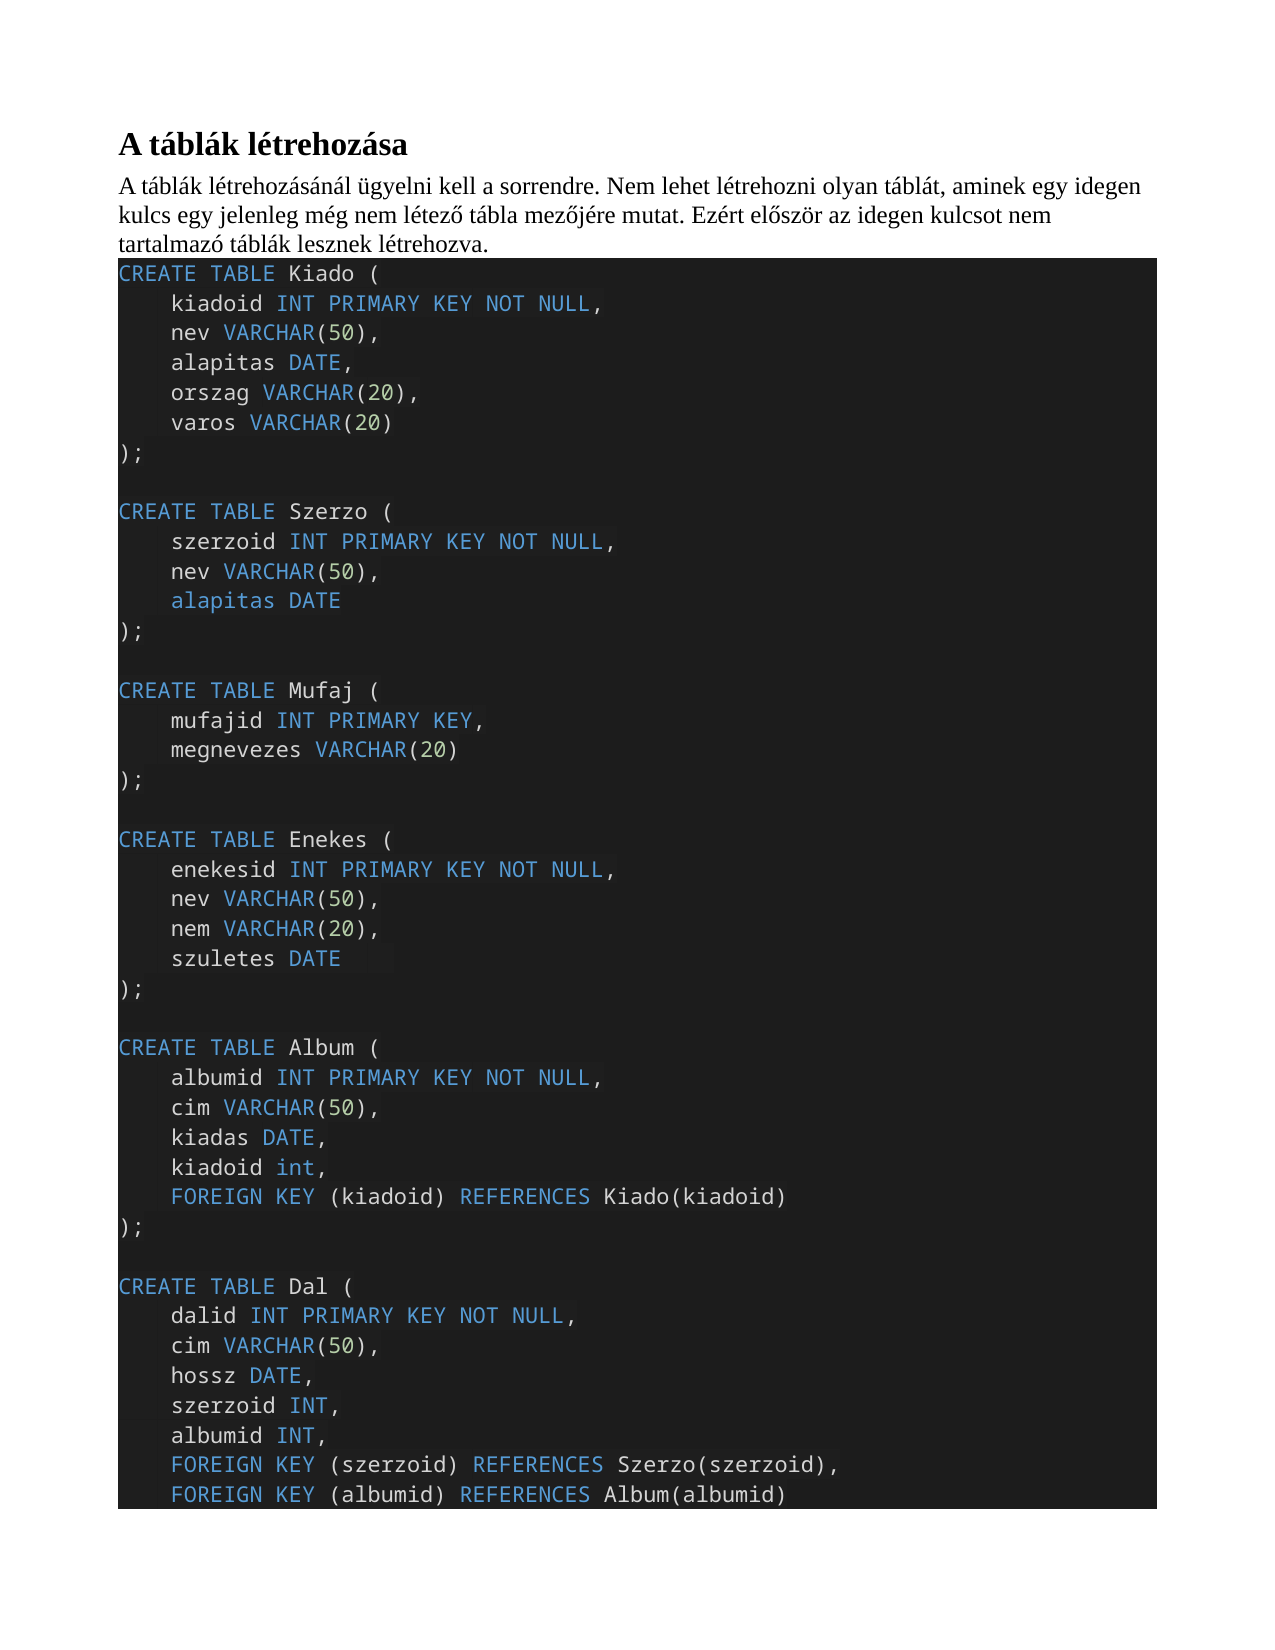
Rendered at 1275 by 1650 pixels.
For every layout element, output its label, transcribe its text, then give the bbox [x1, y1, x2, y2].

text nev VARCHAR(50), [118, 556, 1157, 585]
text albumid INT PRIMARY KEY NOT NULL, [118, 1062, 1157, 1092]
text megnevezes VARCHAR(20) [118, 734, 1157, 764]
text nem VARCHAR(20), [118, 913, 1157, 943]
text kiadoid INT PRIMARY KEY NOT NULL, [118, 287, 1157, 317]
text CREATE TABLE Album ( [118, 1032, 1157, 1062]
text alapitas DATE [118, 585, 1157, 615]
text CREATE TABLE Mufaj ( [118, 675, 1157, 704]
text alapitas DATE, [118, 347, 1157, 377]
text albumid INT, [118, 1419, 1157, 1449]
text nev VARCHAR(50), [118, 317, 1157, 347]
text varos VARCHAR(20) [118, 407, 1157, 436]
text enekesid INT PRIMARY KEY NOT NULL, [118, 853, 1157, 883]
text orszag VARCHAR(20), [118, 377, 1157, 407]
text kiadoid int, [118, 1151, 1157, 1181]
text FOREIGN KEY (szerzoid) REFERENCES Szerzo(szerzoid), [118, 1449, 1157, 1479]
text szuletes DATE [118, 943, 1157, 973]
text A táblák létrehozásánál ügyelni kell a sorrendre. Nem lehet létrehozni olyan táblát, aminek egy idegen kulcs egy jelenleg még nem létező tábla mezőjére mutat. Ezért először az idegen kulcsot nem tartalmazó táblák lesznek létrehozva. [118, 171, 1157, 258]
text CREATE TABLE Szerzo ( [118, 496, 1157, 526]
text FOREIGN KEY (kiadoid) REFERENCES Kiado(kiadoid) [118, 1181, 1157, 1211]
text szerzoid INT PRIMARY KEY NOT NULL, [118, 526, 1157, 556]
text ); [118, 436, 1157, 466]
text nev VARCHAR(50), [118, 883, 1157, 913]
text dalid INT PRIMARY KEY NOT NULL, [118, 1300, 1157, 1330]
text cim VARCHAR(50), [118, 1330, 1157, 1360]
text FOREIGN KEY (albumid) REFERENCES Album(albumid) [118, 1479, 1157, 1509]
text szerzoid INT, [118, 1390, 1157, 1419]
text A táblák létrehozása [118, 124, 1157, 162]
text CREATE TABLE Kiado ( [118, 258, 1157, 287]
text hossz DATE, [118, 1360, 1157, 1390]
text CREATE TABLE Enekes ( [118, 824, 1157, 853]
text mufajid INT PRIMARY KEY, [118, 704, 1157, 734]
text kiadas DATE, [118, 1122, 1157, 1151]
text ); [118, 973, 1157, 1002]
text CREATE TABLE Dal ( [118, 1271, 1157, 1300]
text ); [118, 615, 1157, 645]
text ); [118, 764, 1157, 794]
text ); [118, 1211, 1157, 1241]
text cim VARCHAR(50), [118, 1092, 1157, 1122]
